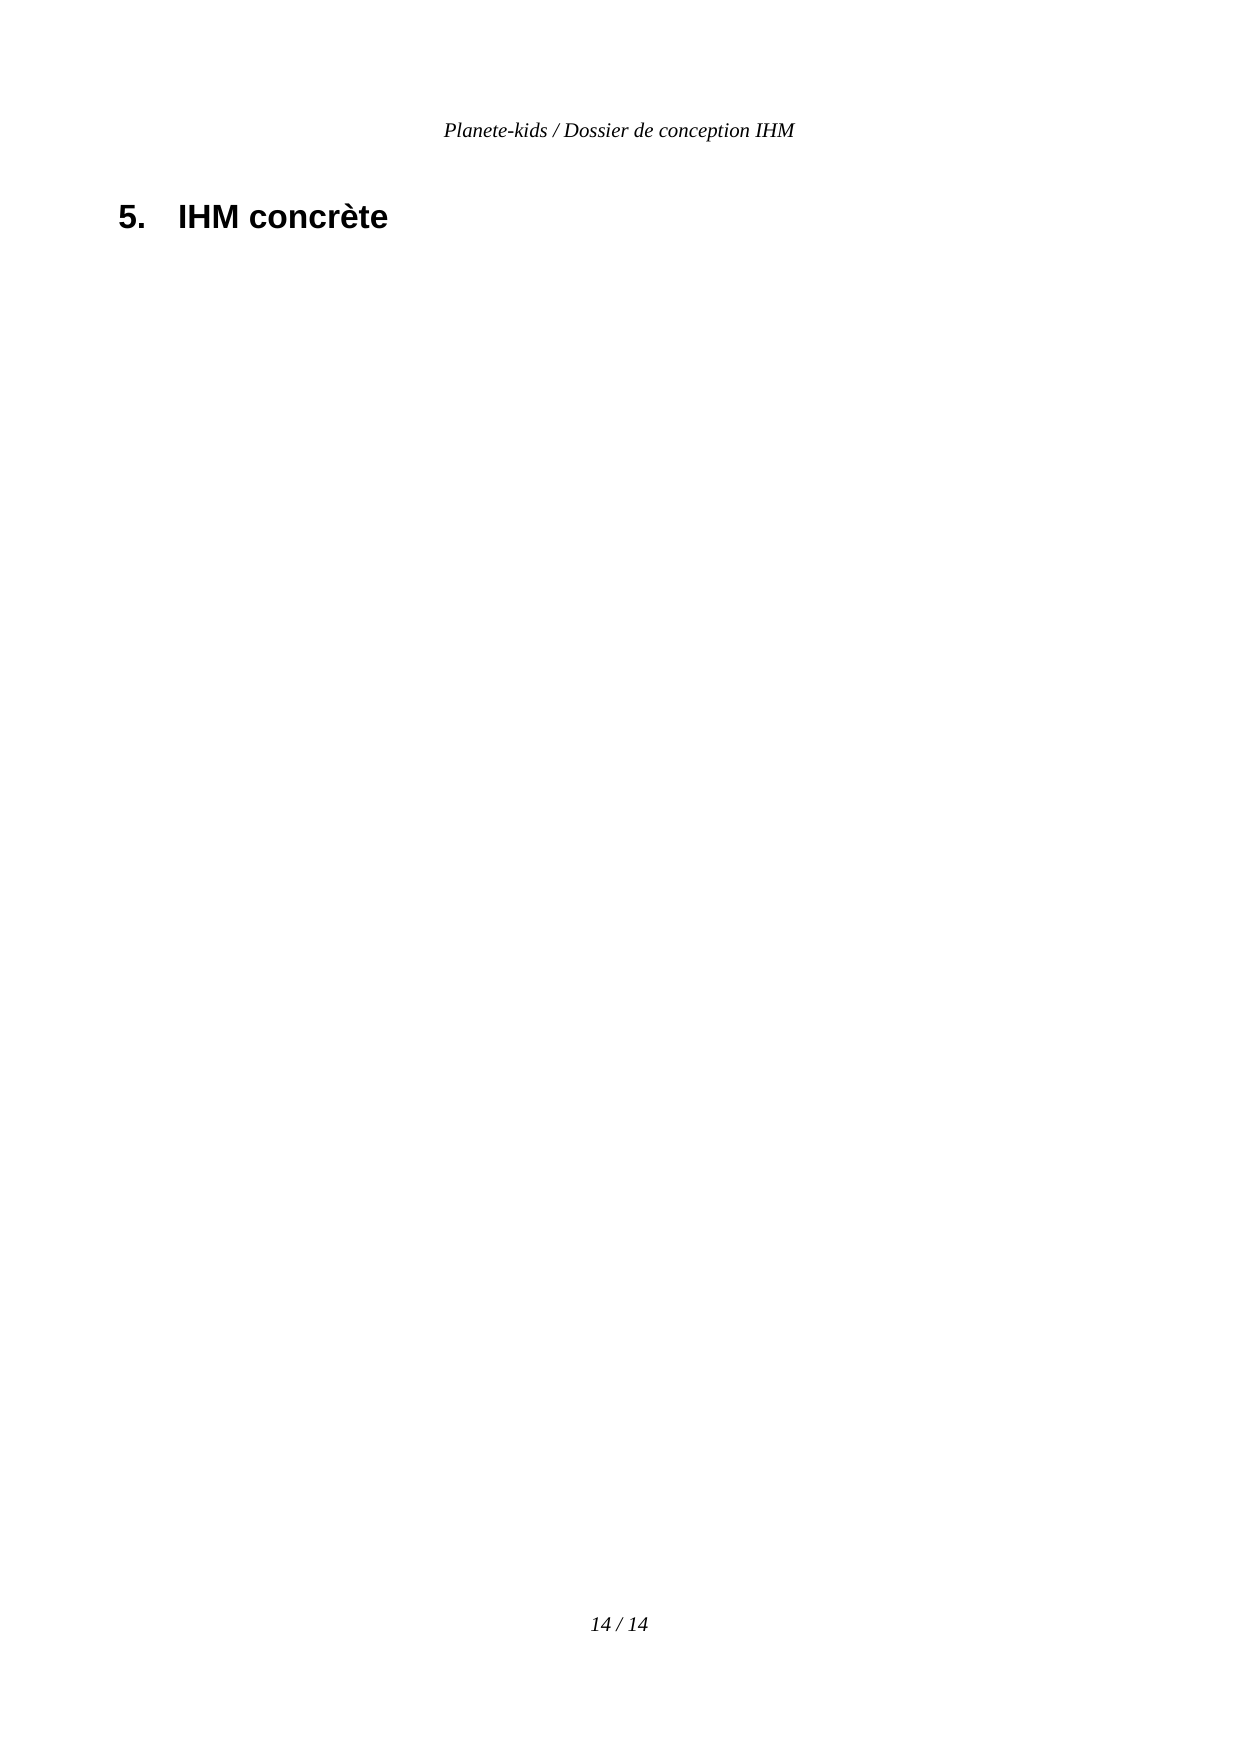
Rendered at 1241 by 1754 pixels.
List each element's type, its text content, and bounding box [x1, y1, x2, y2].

subtitle IHM concrète [118, 197, 1122, 235]
